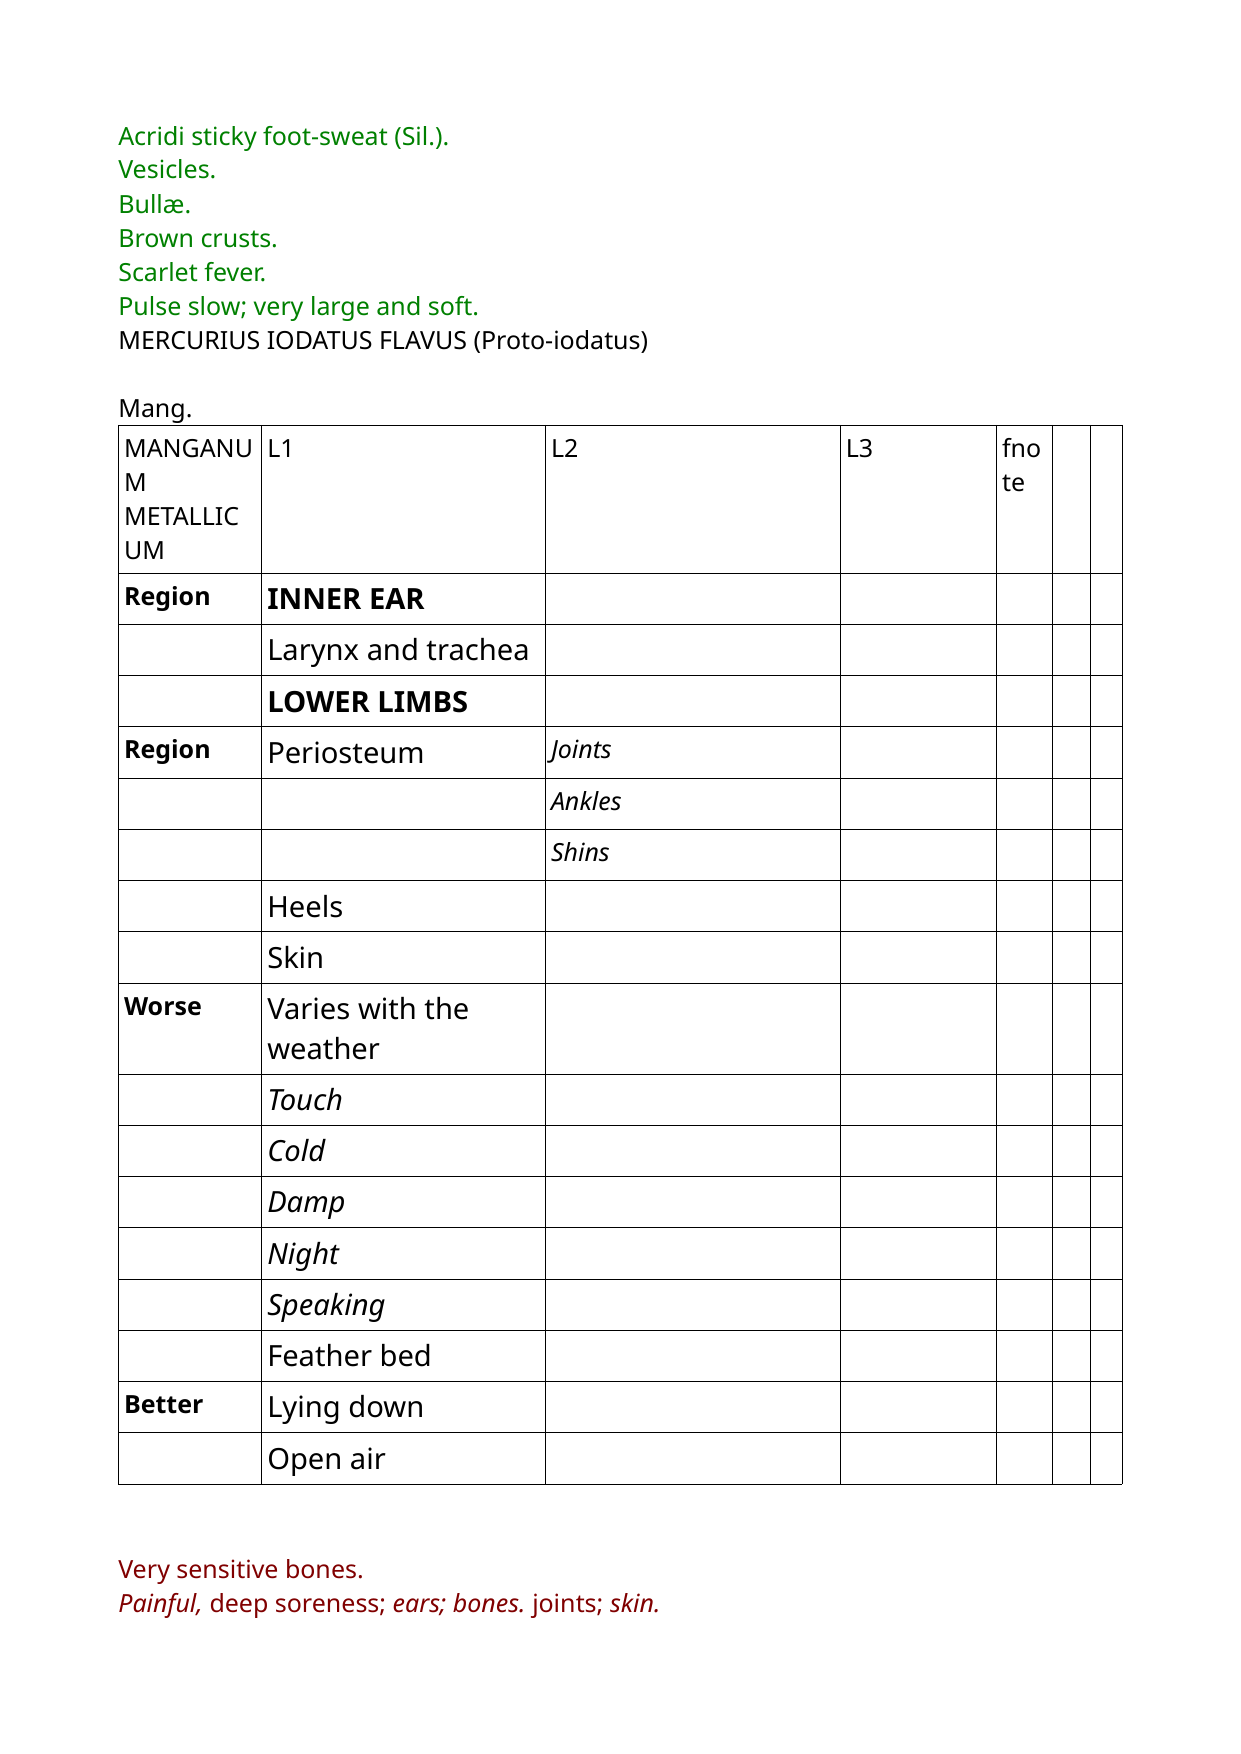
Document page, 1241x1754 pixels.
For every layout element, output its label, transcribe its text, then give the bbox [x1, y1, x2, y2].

table_cell Open air [262, 1433, 545, 1483]
table_cell [1091, 727, 1122, 777]
table_cell [1091, 932, 1122, 982]
table_cell [546, 984, 840, 1073]
table_header L1 [262, 426, 545, 572]
table_cell [997, 1126, 1052, 1176]
table_cell [1091, 1433, 1122, 1483]
table_cell [1091, 1177, 1122, 1227]
table_header MANGANUM METALLICUM [119, 426, 261, 572]
table_cell [997, 932, 1052, 982]
table_cell [841, 1177, 996, 1227]
table_cell [1053, 1126, 1090, 1176]
table_cell [119, 932, 261, 982]
table_cell Heels [262, 881, 545, 931]
table_cell Varies with the weather [262, 984, 545, 1073]
table_cell [997, 830, 1052, 880]
table_cell [119, 625, 261, 675]
text Acridi sticky foot-sweat (Sil.). [118, 118, 1122, 152]
table_cell [997, 676, 1052, 726]
table_cell Touch [262, 1075, 545, 1125]
table_cell Larynx and trachea [262, 625, 545, 675]
table_cell [1053, 984, 1090, 1073]
text Pulse slow; very large and soft. [118, 288, 1122, 322]
table_cell Cold [262, 1126, 545, 1176]
table_cell [841, 779, 996, 829]
table_cell [997, 1433, 1052, 1483]
table_cell [1053, 1177, 1090, 1227]
table_cell [1091, 625, 1122, 675]
table_cell [841, 830, 996, 880]
table_cell [1053, 574, 1090, 624]
table_cell [1091, 881, 1122, 931]
text Scarlet fever. [118, 254, 1122, 288]
table_cell [841, 984, 996, 1073]
table_cell [1091, 1280, 1122, 1330]
table_cell [546, 1280, 840, 1330]
table_cell [546, 1382, 840, 1432]
table_cell [1091, 574, 1122, 624]
table_cell [1091, 1075, 1122, 1125]
table_cell [1091, 1331, 1122, 1381]
table_cell [997, 1177, 1052, 1227]
text Very sensitive bones. [118, 1552, 1122, 1586]
table_cell [841, 625, 996, 675]
table_cell Lying down [262, 1382, 545, 1432]
table_cell INNER EAR [262, 574, 545, 624]
table_cell [1091, 779, 1122, 829]
text Painful, deep soreness; ears; bones. joints; skin. [118, 1586, 1122, 1620]
table_cell [997, 1228, 1052, 1278]
table_cell [841, 932, 996, 982]
table_header fnote [997, 426, 1052, 572]
table_cell [546, 1177, 840, 1227]
table_cell [119, 1126, 261, 1176]
table_header [1091, 426, 1122, 572]
table_cell [546, 1075, 840, 1125]
table_cell [997, 984, 1052, 1073]
table_cell [841, 574, 996, 624]
table_header L3 [841, 426, 996, 572]
table_cell Region [119, 727, 261, 777]
text Bullæ. [118, 186, 1122, 220]
table_cell [119, 830, 261, 880]
table_cell [997, 779, 1052, 829]
table_cell [997, 727, 1052, 777]
table_cell [262, 779, 545, 829]
table_cell [1053, 830, 1090, 880]
table_cell [1053, 727, 1090, 777]
table_cell Shins [546, 830, 840, 880]
table_cell [997, 1280, 1052, 1330]
table_cell [546, 1126, 840, 1176]
table_cell [1091, 984, 1122, 1073]
table_cell [997, 881, 1052, 931]
table_cell [1053, 932, 1090, 982]
table_cell Ankles [546, 779, 840, 829]
table_header [1053, 426, 1090, 572]
table_cell [841, 881, 996, 931]
text Mang. [118, 391, 1122, 425]
table_cell [997, 625, 1052, 675]
table_cell [119, 676, 261, 726]
table_cell [1053, 1280, 1090, 1330]
table_cell [841, 727, 996, 777]
table_cell [997, 1075, 1052, 1125]
table_cell Night [262, 1228, 545, 1278]
table_cell [841, 1126, 996, 1176]
table_cell [119, 1228, 261, 1278]
table_cell Feather bed [262, 1331, 545, 1381]
table_cell [997, 1331, 1052, 1381]
table_cell [546, 574, 840, 624]
table_cell Damp [262, 1177, 545, 1227]
table_cell [546, 932, 840, 982]
table_cell [1091, 1382, 1122, 1432]
table_cell [119, 1331, 261, 1381]
table_cell [1053, 1075, 1090, 1125]
text MERCURIUS IODATUS FLAVUS (Proto-iodatus) [118, 322, 1122, 357]
table_cell Skin [262, 932, 545, 982]
table_cell [1091, 1126, 1122, 1176]
table_cell [119, 1177, 261, 1227]
table_cell Speaking [262, 1280, 545, 1330]
table_cell LOWER LIMBS [262, 676, 545, 726]
table_cell [119, 779, 261, 829]
table_cell [119, 881, 261, 931]
table_cell Better [119, 1382, 261, 1432]
table_cell Periosteum [262, 727, 545, 777]
table_cell [546, 1433, 840, 1483]
table_cell Region [119, 574, 261, 624]
table_cell [1053, 676, 1090, 726]
table_cell [546, 881, 840, 931]
table_cell [1053, 625, 1090, 675]
table_cell [841, 1075, 996, 1125]
table_cell [546, 625, 840, 675]
table_cell [546, 676, 840, 726]
table_cell [841, 676, 996, 726]
table_cell [1091, 1228, 1122, 1278]
table_cell [841, 1331, 996, 1381]
table_header L2 [546, 426, 840, 572]
table_cell [1053, 881, 1090, 931]
table_cell [841, 1433, 996, 1483]
table_cell Joints [546, 727, 840, 777]
table_cell [1091, 676, 1122, 726]
table_cell [1053, 779, 1090, 829]
table_cell [119, 1280, 261, 1330]
table_cell Worse [119, 984, 261, 1073]
text Brown crusts. [118, 220, 1122, 254]
table_cell [1053, 1382, 1090, 1432]
table_cell [119, 1075, 261, 1125]
table_cell [997, 1382, 1052, 1432]
table_cell [841, 1280, 996, 1330]
table_cell [1053, 1331, 1090, 1381]
table_cell [997, 574, 1052, 624]
table_cell [1053, 1433, 1090, 1483]
table_cell [1053, 1228, 1090, 1278]
table_cell [262, 830, 545, 880]
table_cell [841, 1382, 996, 1432]
text Vesicles. [118, 152, 1122, 186]
table_cell [546, 1228, 840, 1278]
table_cell [119, 1433, 261, 1483]
table_cell [841, 1228, 996, 1278]
table_cell [1091, 830, 1122, 880]
table_cell [546, 1331, 840, 1381]
